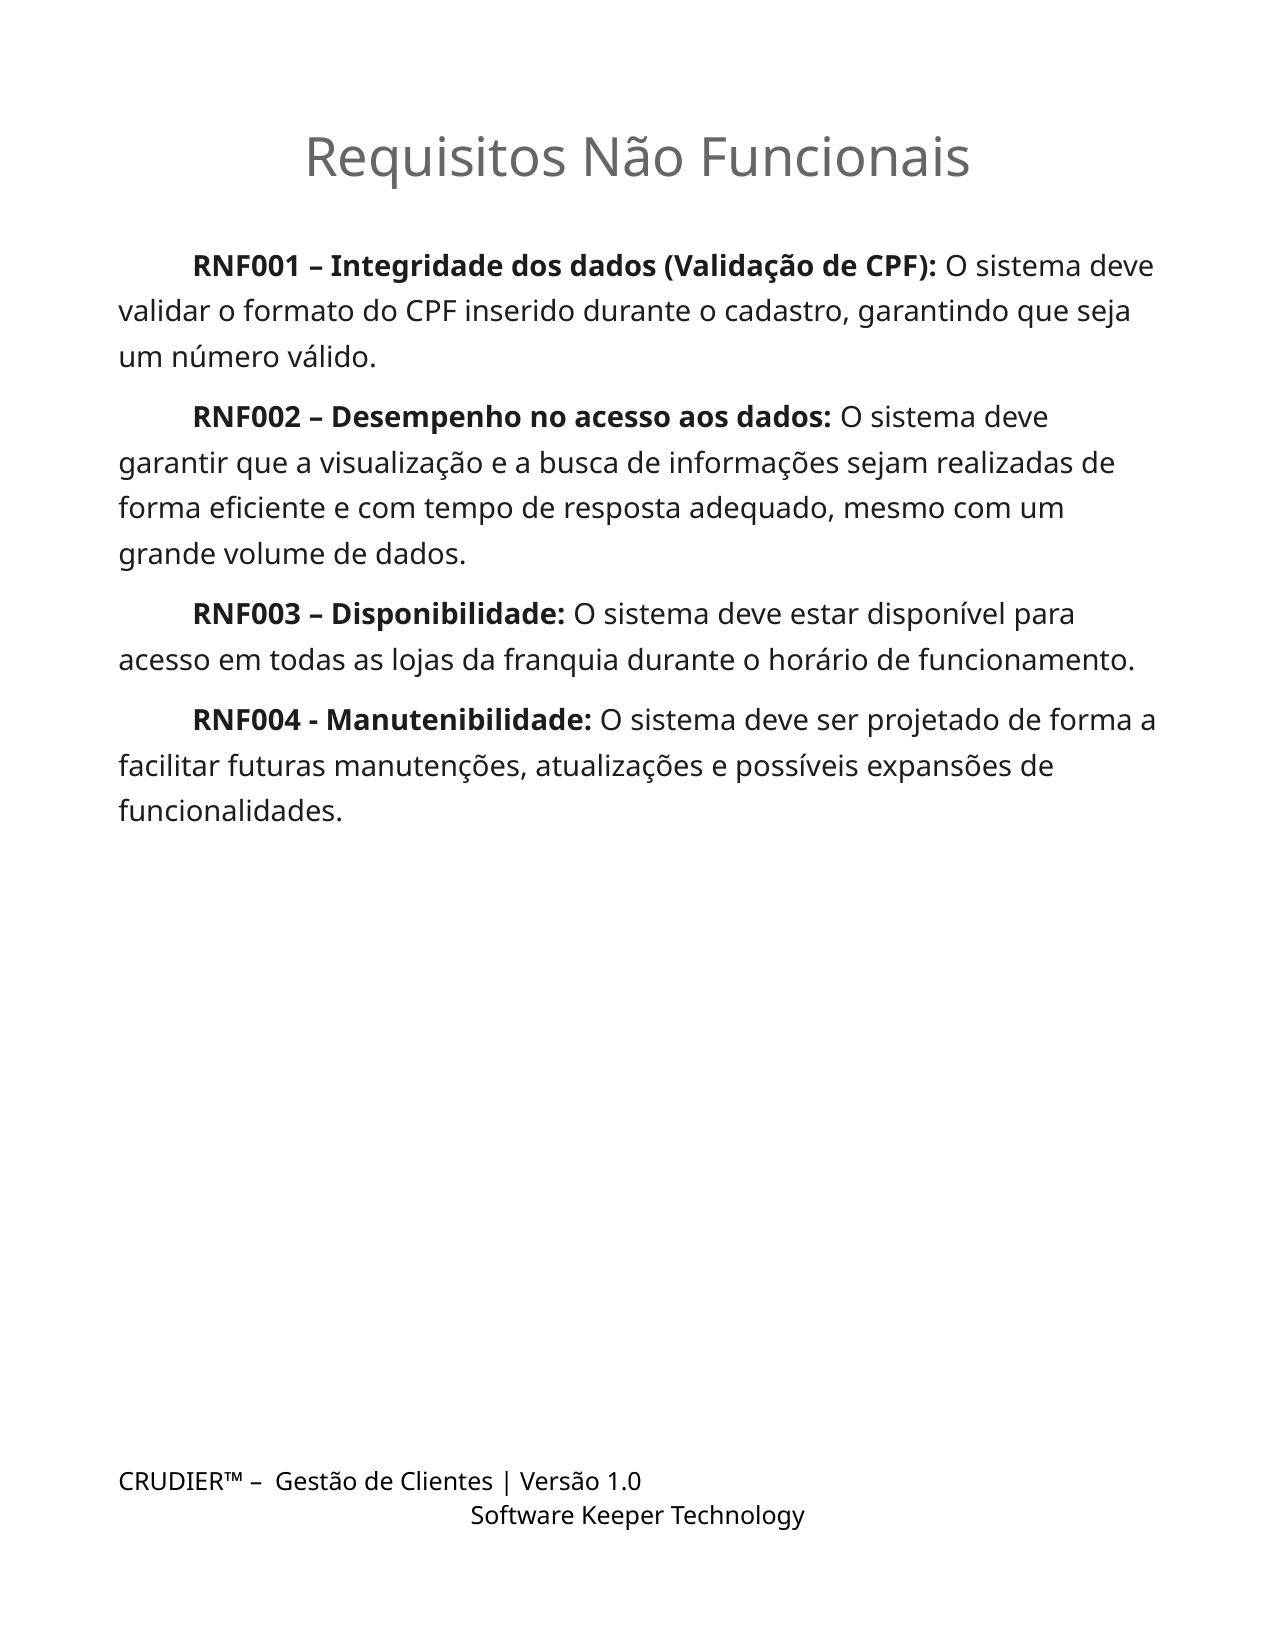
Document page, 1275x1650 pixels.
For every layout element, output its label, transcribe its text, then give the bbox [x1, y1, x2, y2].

text RNF001 – Integridade dos dados (Validação de CPF): O sistema deve validar o formato do CPF inserido durante o cadastro, garantindo que seja um número válido. [118, 245, 1157, 376]
text RNF003 – Disponibilidade: O sistema deve estar disponível para acesso em todas as lojas da franquia durante o horário de funcionamento. [118, 593, 1157, 679]
subtitle Requisitos Não Funcionais [118, 118, 1157, 192]
text RNF002 – Desempenho no acesso aos dados: O sistema deve garantir que a visualização e a busca de informações sejam realizadas de forma eficiente e com tempo de resposta adequado, mesmo com um grande volume de dados. [118, 396, 1157, 573]
text RNF004 - Manutenibilidade: O sistema deve ser projetado de forma a facilitar futuras manutenções, atualizações e possíveis expansões de funcionalidades. [118, 699, 1157, 830]
